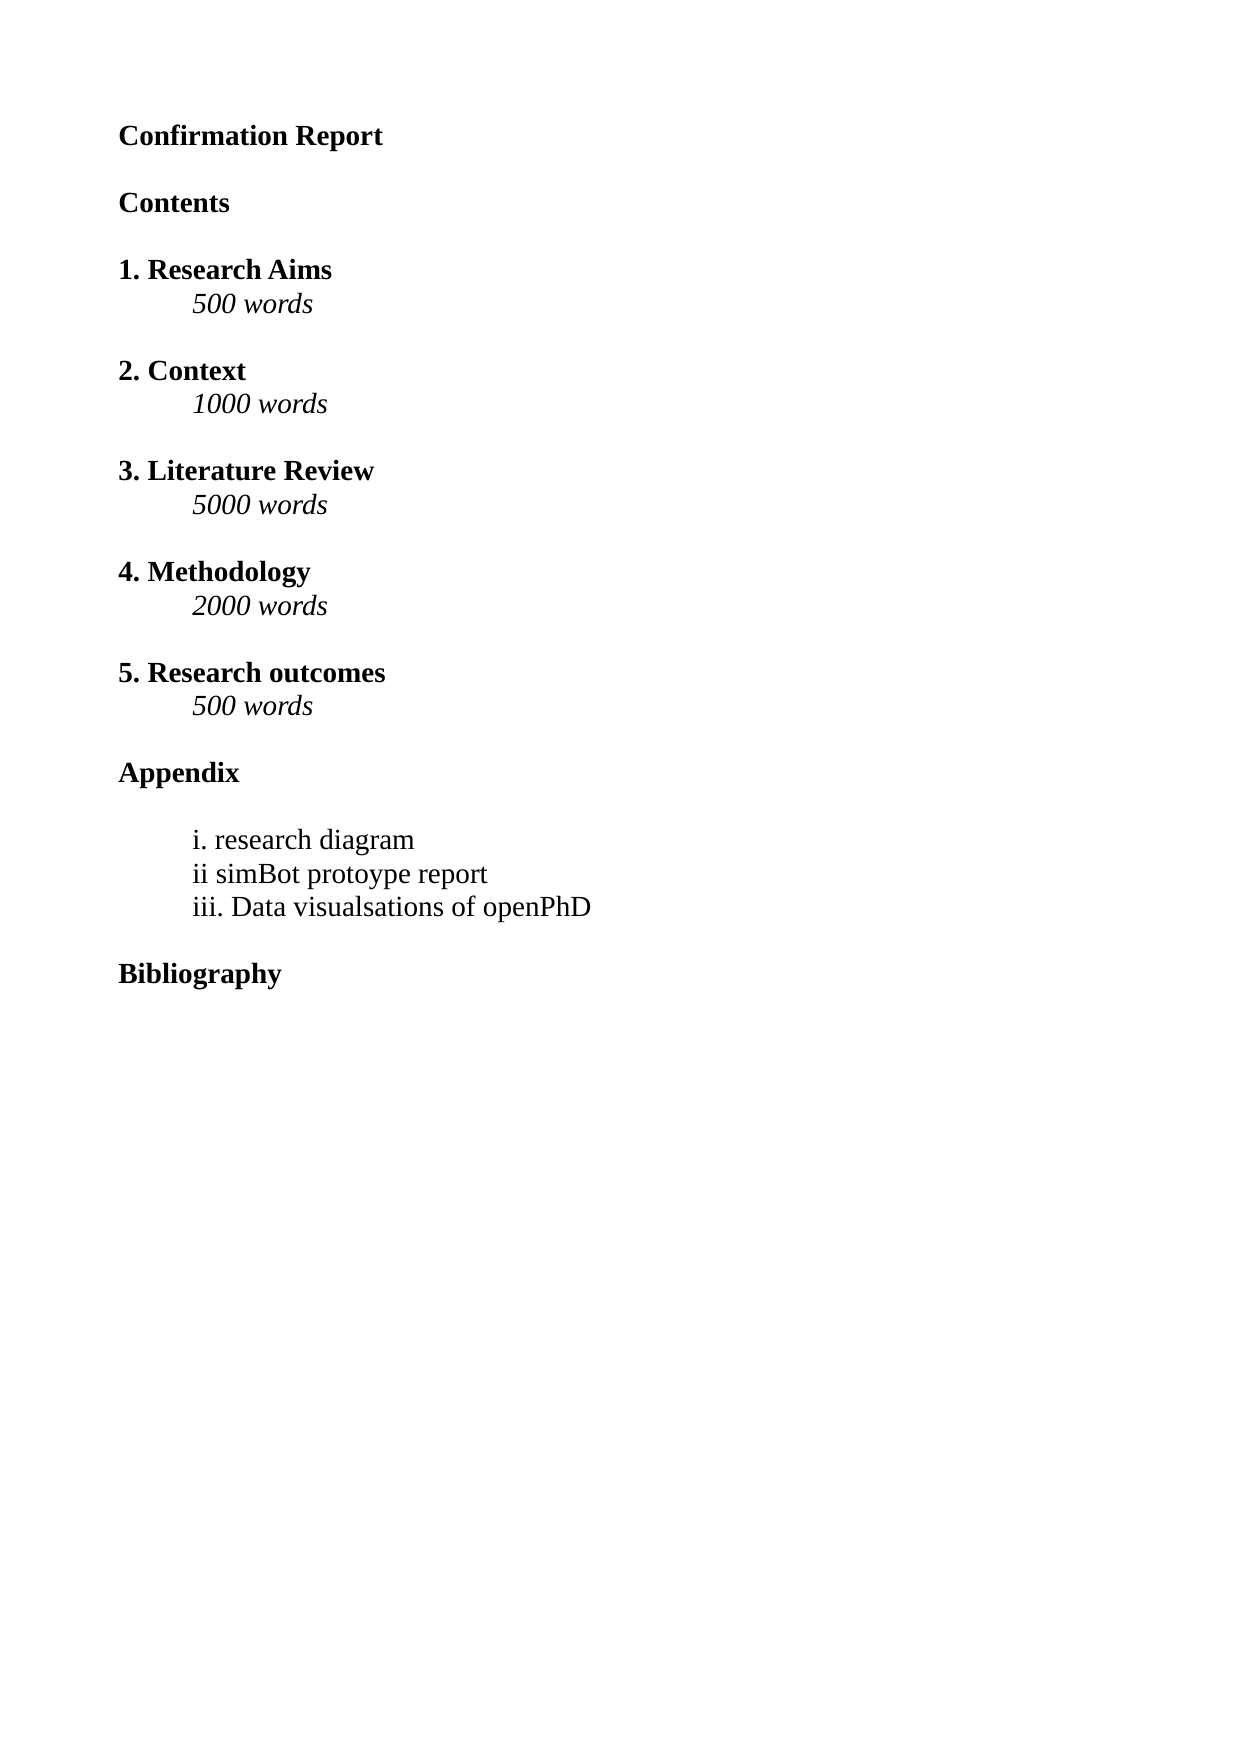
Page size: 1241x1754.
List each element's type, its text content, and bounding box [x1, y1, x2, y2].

text 500 words [118, 286, 1122, 319]
text 3. Literature Review [118, 453, 1122, 487]
text Contents [118, 185, 1122, 219]
text 5000 words [118, 487, 1122, 521]
text 1. Research Aims [118, 252, 1122, 286]
text 2. Context [118, 353, 1122, 386]
text Bibliography [118, 957, 1122, 990]
text 500 words [118, 688, 1122, 722]
text Appendix [118, 755, 1122, 789]
text Confirmation Report [118, 118, 1122, 152]
text ii simBot protoype report [118, 856, 1122, 889]
text i. research diagram [118, 822, 1122, 856]
text 1000 words [118, 386, 1122, 420]
text iii. Data visualsations of openPhD [118, 889, 1122, 923]
text 2000 words [118, 588, 1122, 621]
text 4. Methodology [118, 554, 1122, 588]
text 5. Research outcomes [118, 655, 1122, 688]
